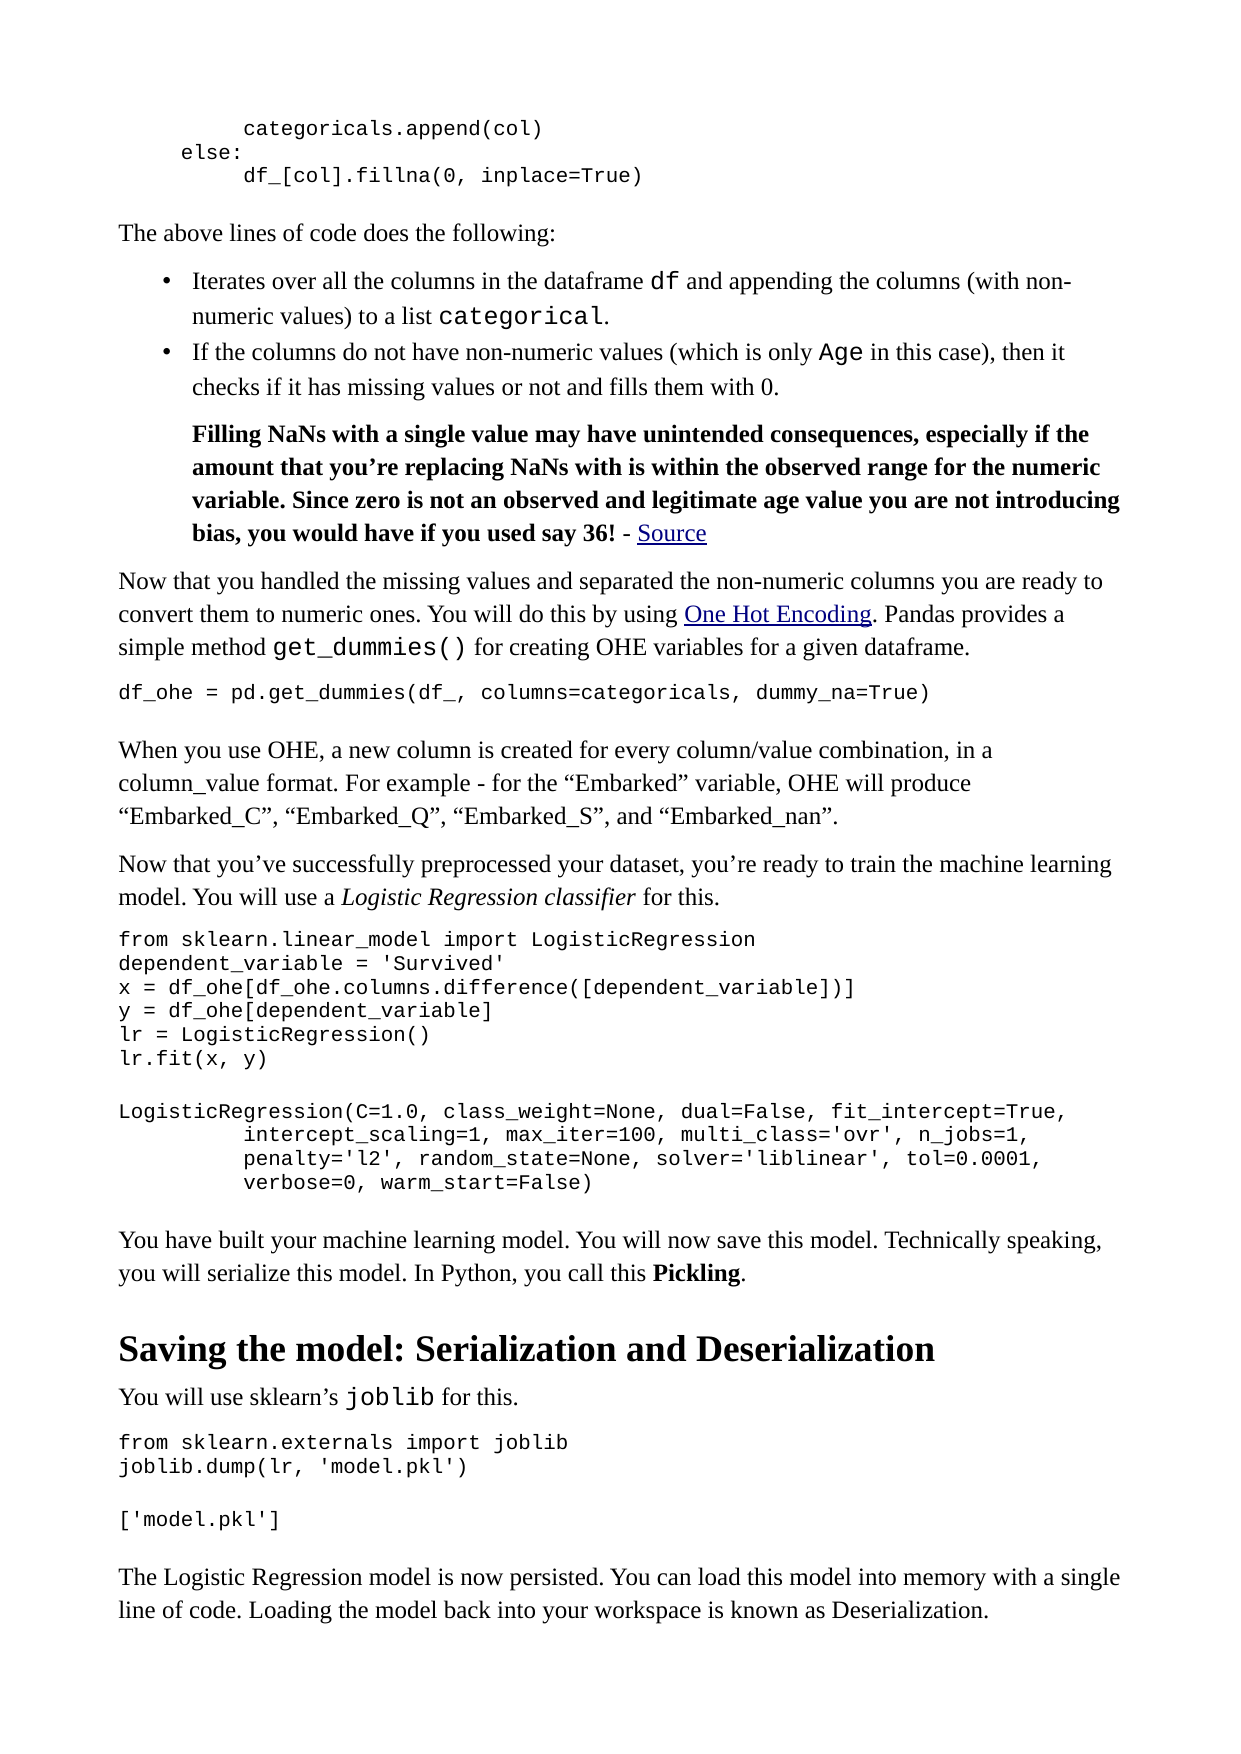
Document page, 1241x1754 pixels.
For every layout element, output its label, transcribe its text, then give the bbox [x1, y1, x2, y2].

text You have built your machine learning model. You will now save this model. Technically speaking, you will serialize this model. In Python, you call this Pickling. [118, 1225, 1122, 1287]
text When you use OHE, a new column is created for every column/value combination, in a column_value format. For example - for the “Embarked” variable, OHE will produce “Embarked_C”, “Embarked_Q”, “Embarked_S”, and “Embarked_nan”. [118, 735, 1122, 830]
text categoricals.append(col) [118, 118, 1122, 142]
text from sklearn.externals import joblib [118, 1432, 1122, 1456]
text The Logistic Regression model is now persisted. You can load this model into memory with a single line of code. Loading the model back into your workspace is known as Deserialization. [118, 1562, 1122, 1624]
text LogisticRegression(C=1.0, class_weight=None, dual=False, fit_intercept=True, [118, 1101, 1122, 1124]
list Iterates over all the columns in the dataframe df and appending the columns (with non-numeric values) to a list categorical. [162, 266, 1122, 332]
text from sklearn.linear_model import LogisticRegression [118, 929, 1122, 953]
text verbose=0, warm_start=False) [118, 1172, 1122, 1195]
text x = df_ohe[df_ohe.columns.difference([dependent_variable])] [118, 977, 1122, 1000]
subtitle Saving the model: Serialization and Deserialization [118, 1326, 1122, 1369]
text lr = LogisticRegression() [118, 1024, 1122, 1048]
text joblib.dump(lr, 'model.pkl') [118, 1456, 1122, 1479]
text penalty='l2', random_state=None, solver='liblinear', tol=0.0001, [118, 1148, 1122, 1172]
list If the columns do not have non-numeric values (which is only Age in this case), then it checks if it has missing values or not and fills them with 0. [162, 337, 1122, 401]
text dependent_variable = 'Survived' [118, 953, 1122, 977]
text else: [118, 142, 1122, 165]
text df_ohe = pd.get_dummies(df_, columns=categoricals, dummy_na=True) [118, 682, 1122, 706]
text Now that you’ve successfully preprocessed your dataset, you’re ready to train the machine learning model. You will use a Logistic Regression classifier for this. [118, 849, 1122, 911]
text ['model.pkl'] [118, 1509, 1122, 1532]
text intercept_scaling=1, max_iter=100, multi_class='ovr', n_jobs=1, [118, 1124, 1122, 1148]
text Now that you handled the missing values and separated the non-numeric columns you are ready to convert them to numeric ones. You will do this by using One Hot Encoding. Pandas provides a simple method get_dummies() for creating OHE variables for a given dataframe. [118, 566, 1122, 663]
text The above lines of code does the following: [118, 218, 1122, 247]
text You will use sklearn’s joblib for this. [118, 1382, 1122, 1413]
list Filling NaNs with a single value may have unintended consequences, especially if the amount that you’re replacing NaNs with is within the observed range for the numeric variable. Since zero is not an observed and legitimate age value you are not introducing bias, you would have if you used say 36! - Source [162, 419, 1122, 547]
text y = df_ohe[dependent_variable] [118, 1000, 1122, 1024]
text df_[col].fillna(0, inplace=True) [118, 165, 1122, 189]
text lr.fit(x, y) [118, 1048, 1122, 1071]
